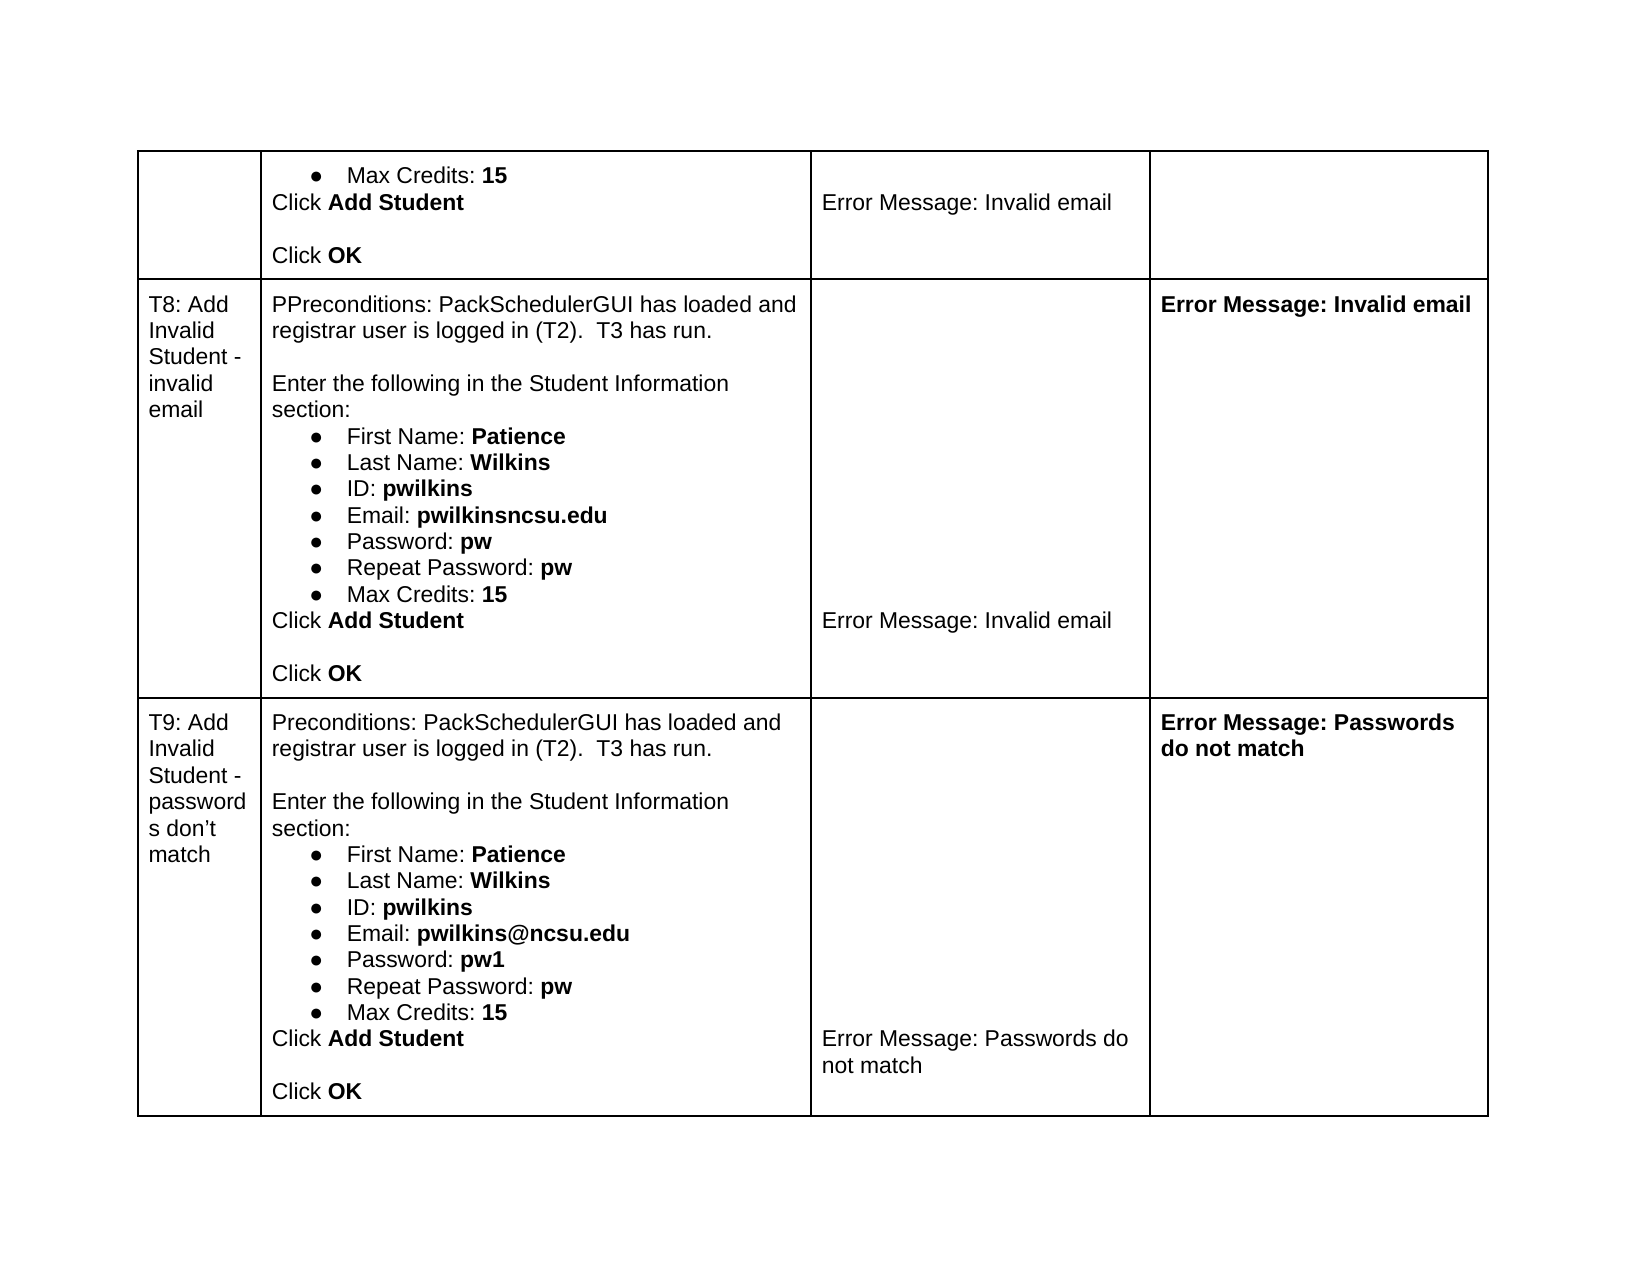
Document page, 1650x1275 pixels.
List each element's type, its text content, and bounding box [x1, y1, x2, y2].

table_cell Error Message: Passwords do not match [812, 699, 1149, 1115]
table_cell Preconditions: PackSchedulerGUI has loaded and registrar user is logged in (T2). T3 has run. Enter the following in the Student Information section: First Name: Patience Last Name: Wilkins ID: pwilkins Email: Password: pw Repeat Password: pw Max Credits: 15 Click Add Student Click OK [262, 152, 810, 278]
table_cell Error Message: Invalid email [812, 280, 1149, 697]
table_cell Preconditions: PackSchedulerGUI has loaded and registrar user is logged in (T2). T3 has run. Enter the following in the Student Information section: First Name: Patience Last Name: Wilkins ID: pwilkins Email: pwilkins@ncsu.edu Password: pw1 Repeat Password: pw Max Credits: 15 Click Add Student Click OK [262, 699, 810, 1115]
table_cell T8: Add Invalid Student - invalid email [139, 280, 260, 697]
table_cell Error Message: Invalid email [1151, 280, 1487, 697]
table_cell PPreconditions: PackSchedulerGUI has loaded and registrar user is logged in (T2). T3 has run. Enter the following in the Student Information section: First Name: Patience Last Name: Wilkins ID: pwilkins Email: pwilkinsncsu.edu Password: pw Repeat Password: pw Max Credits: 15 Click Add Student Click OK [262, 280, 810, 697]
table_cell T9: Add Invalid Student - passwords don’t match [139, 699, 260, 1115]
table_cell [139, 152, 260, 278]
table_cell Error Message: Passwords do not match [1151, 699, 1487, 1115]
table_cell [1151, 152, 1487, 278]
table_cell Error Message: Invalid email [812, 152, 1149, 278]
